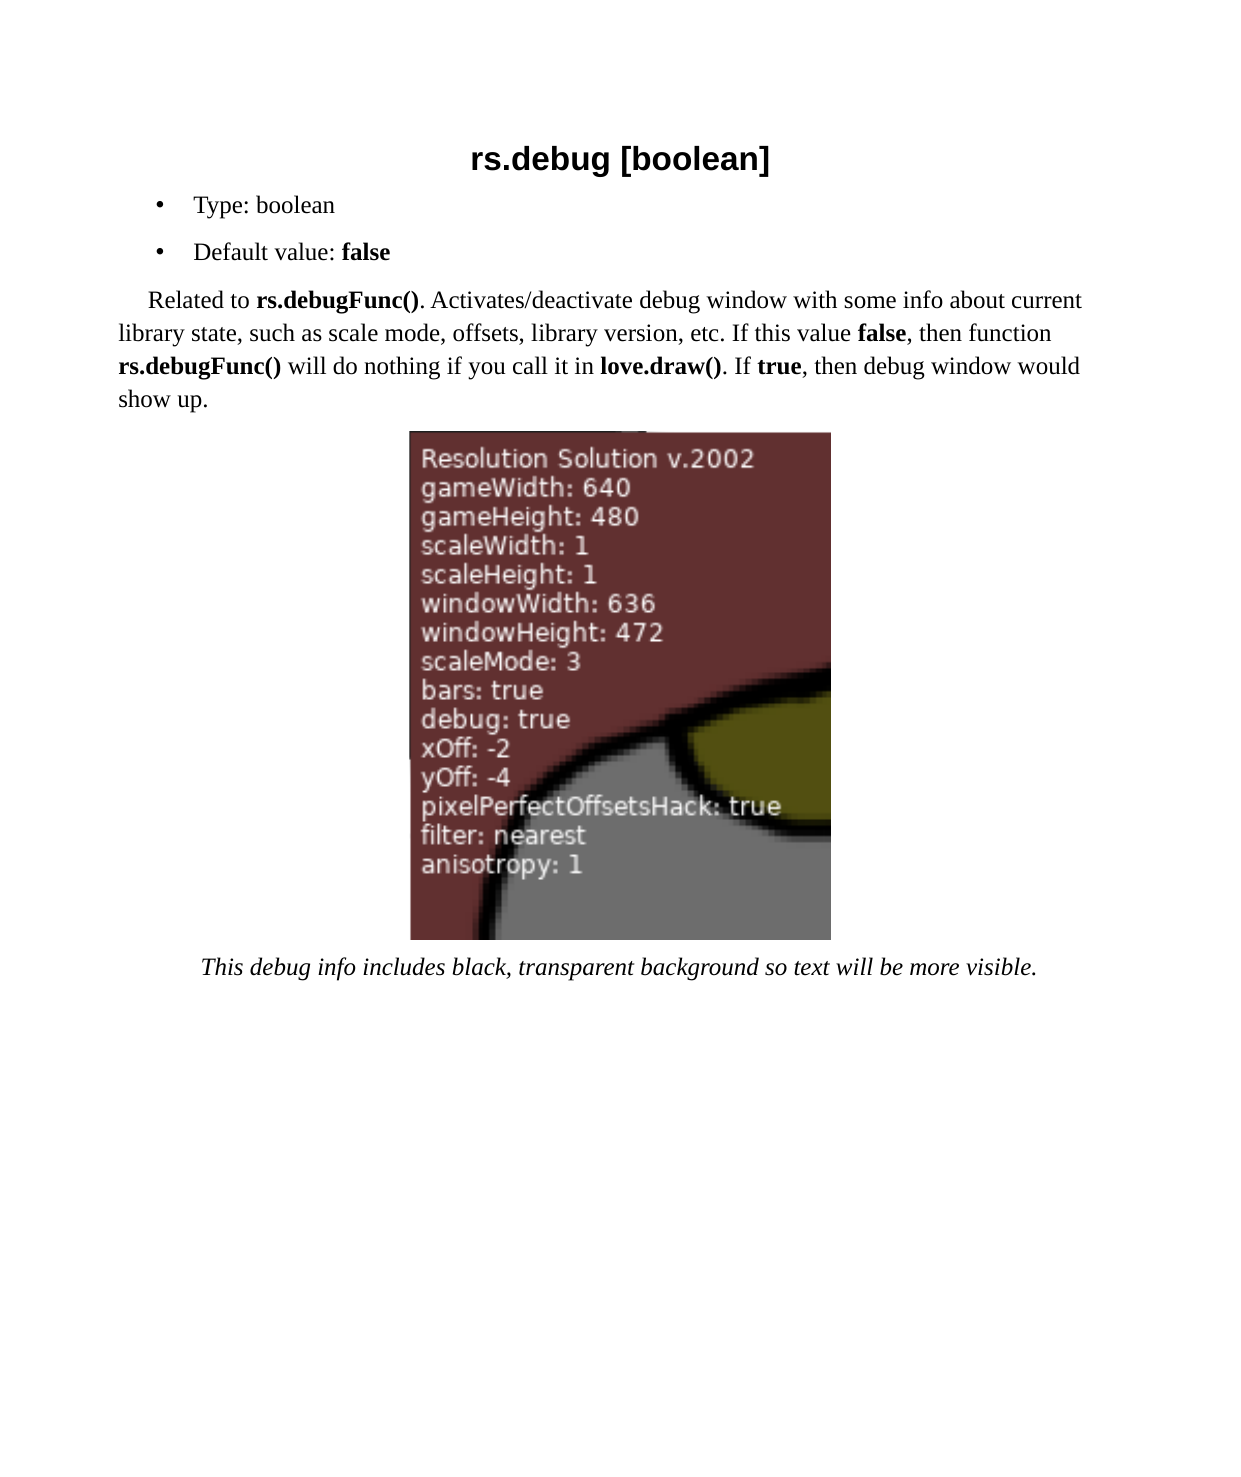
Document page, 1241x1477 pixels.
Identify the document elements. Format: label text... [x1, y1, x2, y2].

subtitle rs.debug [boolean] [118, 139, 1122, 177]
text Related to rs.debugFunc(). Activates/deactivate debug window with some info about current library state, such as scale mode, offsets, library version, etc. If this value false, then function rs.debugFunc() will do nothing if you call it in love.draw(). If true, then debug window would show up. [118, 285, 1122, 413]
picture [409, 431, 831, 940]
list Default value: false [156, 237, 1122, 266]
table_header [118, 432, 409, 940]
list Type: boolean [156, 190, 1122, 219]
table_header [831, 432, 1122, 940]
table_cell This debug info includes black, transparent background so text will be more visible. [118, 940, 1122, 1005]
